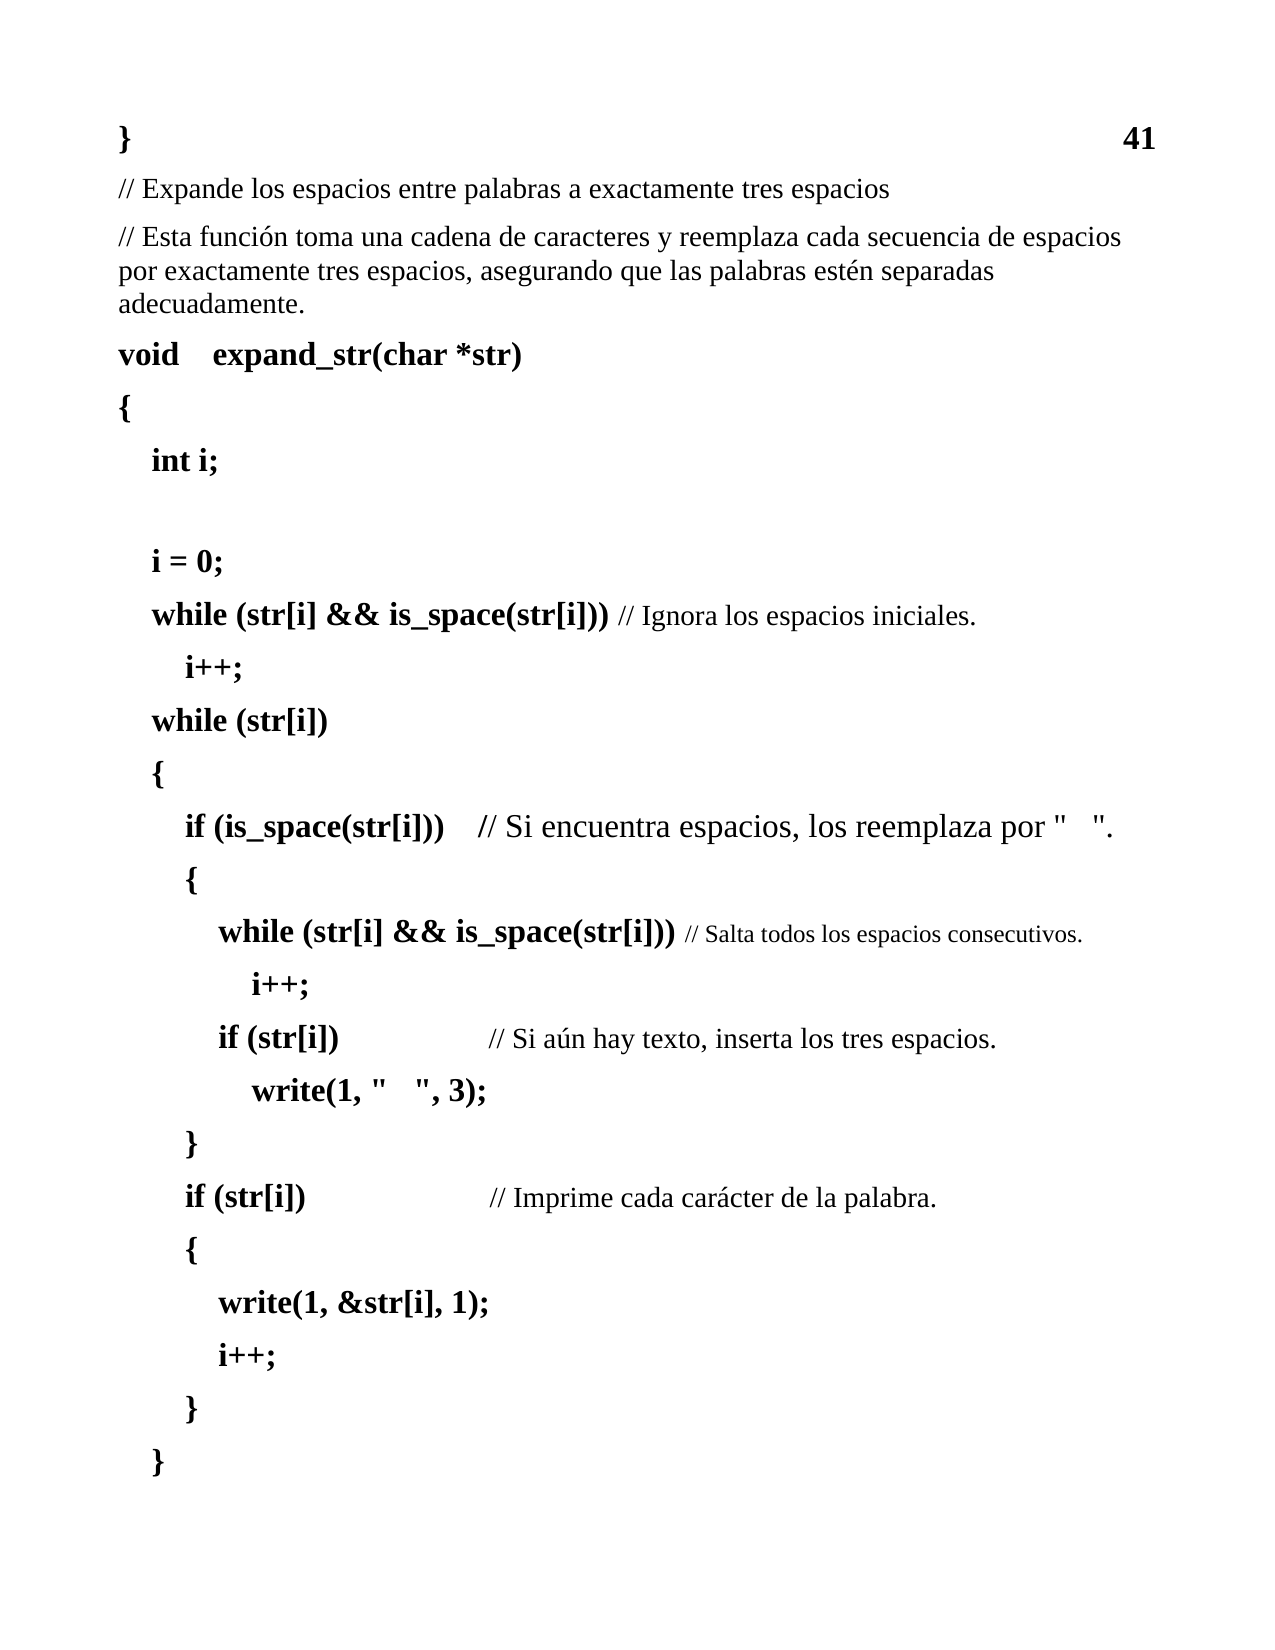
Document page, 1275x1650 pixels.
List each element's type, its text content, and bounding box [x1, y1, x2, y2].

text if (is_space(str[i])) // Si encuentra espacios, los reemplaza por " ". [118, 806, 1157, 844]
text { [118, 753, 1157, 791]
text i++; [118, 1335, 1157, 1373]
text void expand_str(char *str) [118, 334, 1157, 373]
text int i; [118, 440, 1157, 478]
text } [118, 1123, 1157, 1162]
text if (str[i]) // Imprime cada carácter de la palabra. [118, 1176, 1157, 1214]
text if (str[i]) // Si aún hay texto, inserta los tres espacios. [118, 1017, 1157, 1056]
text i++; [118, 647, 1157, 685]
text } [118, 1388, 1157, 1426]
text // Expande los espacios entre palabras a exactamente tres espacios [118, 171, 1157, 204]
text } [118, 1441, 1157, 1479]
text while (str[i] && is_space(str[i])) // Salta todos los espacios consecutivos. [118, 912, 1157, 950]
text i++; [118, 964, 1157, 1003]
text while (str[i] && is_space(str[i])) // Ignora los espacios iniciales. [118, 594, 1157, 632]
text } 41 [118, 118, 1157, 156]
text write(1, " ", 3); [118, 1070, 1157, 1109]
text { [118, 1229, 1157, 1267]
text { [118, 859, 1157, 897]
text while (str[i]) [118, 700, 1157, 738]
text write(1, &str[i], 1); [118, 1282, 1157, 1320]
text { [118, 387, 1157, 426]
text i = 0; [118, 541, 1157, 579]
text // Esta función toma una cadena de caracteres y reemplaza cada secuencia de espacios por exactamente tres espacios, asegurando que las palabras estén separadas adecuadamente. [118, 219, 1157, 320]
